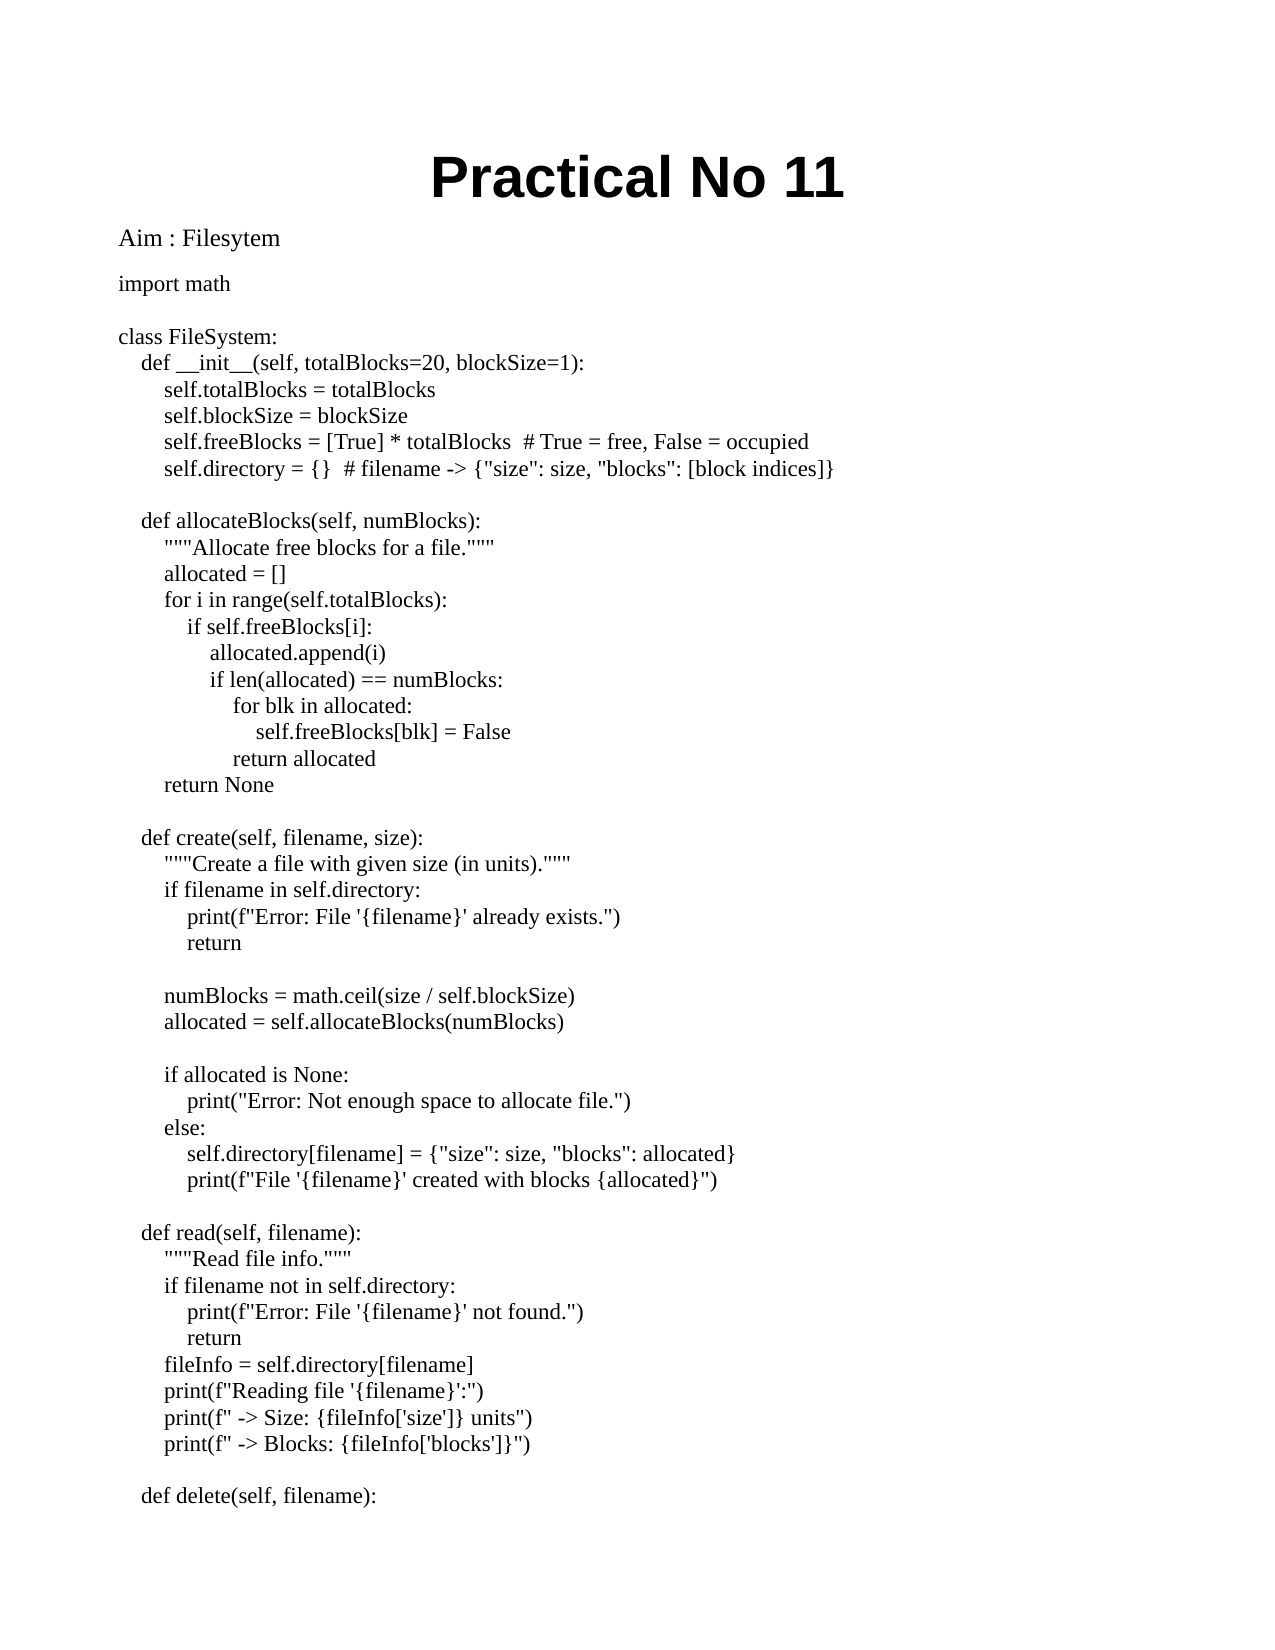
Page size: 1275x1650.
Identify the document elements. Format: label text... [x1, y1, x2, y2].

text print(f"Error: File '{filename}' not found.") [118, 1298, 1157, 1324]
text self.totalBlocks = totalBlocks [118, 376, 1157, 402]
text numBlocks = math.ceil(size / self.blockSize) [118, 982, 1157, 1008]
text print("Error: Not enough space to allocate file.") [118, 1087, 1157, 1114]
text if len(allocated) == numBlocks: [118, 666, 1157, 692]
text Aim : Filesytem [118, 223, 1157, 251]
text return [118, 1324, 1157, 1351]
title Practical No 11 [118, 143, 1157, 210]
text print(f"Error: File '{filename}' already exists.") [118, 903, 1157, 929]
text print(f"File '{filename}' created with blocks {allocated}") [118, 1166, 1157, 1193]
text allocated = self.allocateBlocks(numBlocks) [118, 1008, 1157, 1034]
text def create(self, filename, size): [118, 824, 1157, 850]
text class FileSystem: [118, 323, 1157, 349]
text self.freeBlocks[blk] = False [118, 718, 1157, 745]
text return None [118, 771, 1157, 797]
text """Read file info.""" [118, 1245, 1157, 1272]
text def __init__(self, totalBlocks=20, blockSize=1): [118, 349, 1157, 376]
text """Create a file with given size (in units).""" [118, 850, 1157, 876]
text print(f"Reading file '{filename}':") [118, 1377, 1157, 1403]
text fileInfo = self.directory[filename] [118, 1351, 1157, 1377]
text self.directory[filename] = {"size": size, "blocks": allocated} [118, 1140, 1157, 1166]
text print(f" -> Blocks: {fileInfo['blocks']}") [118, 1430, 1157, 1456]
text self.blockSize = blockSize [118, 402, 1157, 428]
text if self.freeBlocks[i]: [118, 613, 1157, 639]
text return [118, 929, 1157, 956]
text if filename in self.directory: [118, 876, 1157, 903]
text allocated.append(i) [118, 639, 1157, 666]
text """Allocate free blocks for a file.""" [118, 534, 1157, 560]
text self.directory = {} # filename -> {"size": size, "blocks": [block indices]} [118, 455, 1157, 481]
text self.freeBlocks = [True] * totalBlocks # True = free, False = occupied [118, 428, 1157, 455]
text allocated = [] [118, 560, 1157, 587]
text def delete(self, filename): [118, 1483, 1157, 1509]
text import math [118, 270, 1157, 297]
text def read(self, filename): [118, 1219, 1157, 1245]
text else: [118, 1114, 1157, 1140]
text return allocated [118, 745, 1157, 771]
text if filename not in self.directory: [118, 1272, 1157, 1298]
text if allocated is None: [118, 1061, 1157, 1087]
text for i in range(self.totalBlocks): [118, 587, 1157, 613]
text print(f" -> Size: {fileInfo['size']} units") [118, 1403, 1157, 1430]
text def allocateBlocks(self, numBlocks): [118, 507, 1157, 534]
text for blk in allocated: [118, 692, 1157, 718]
